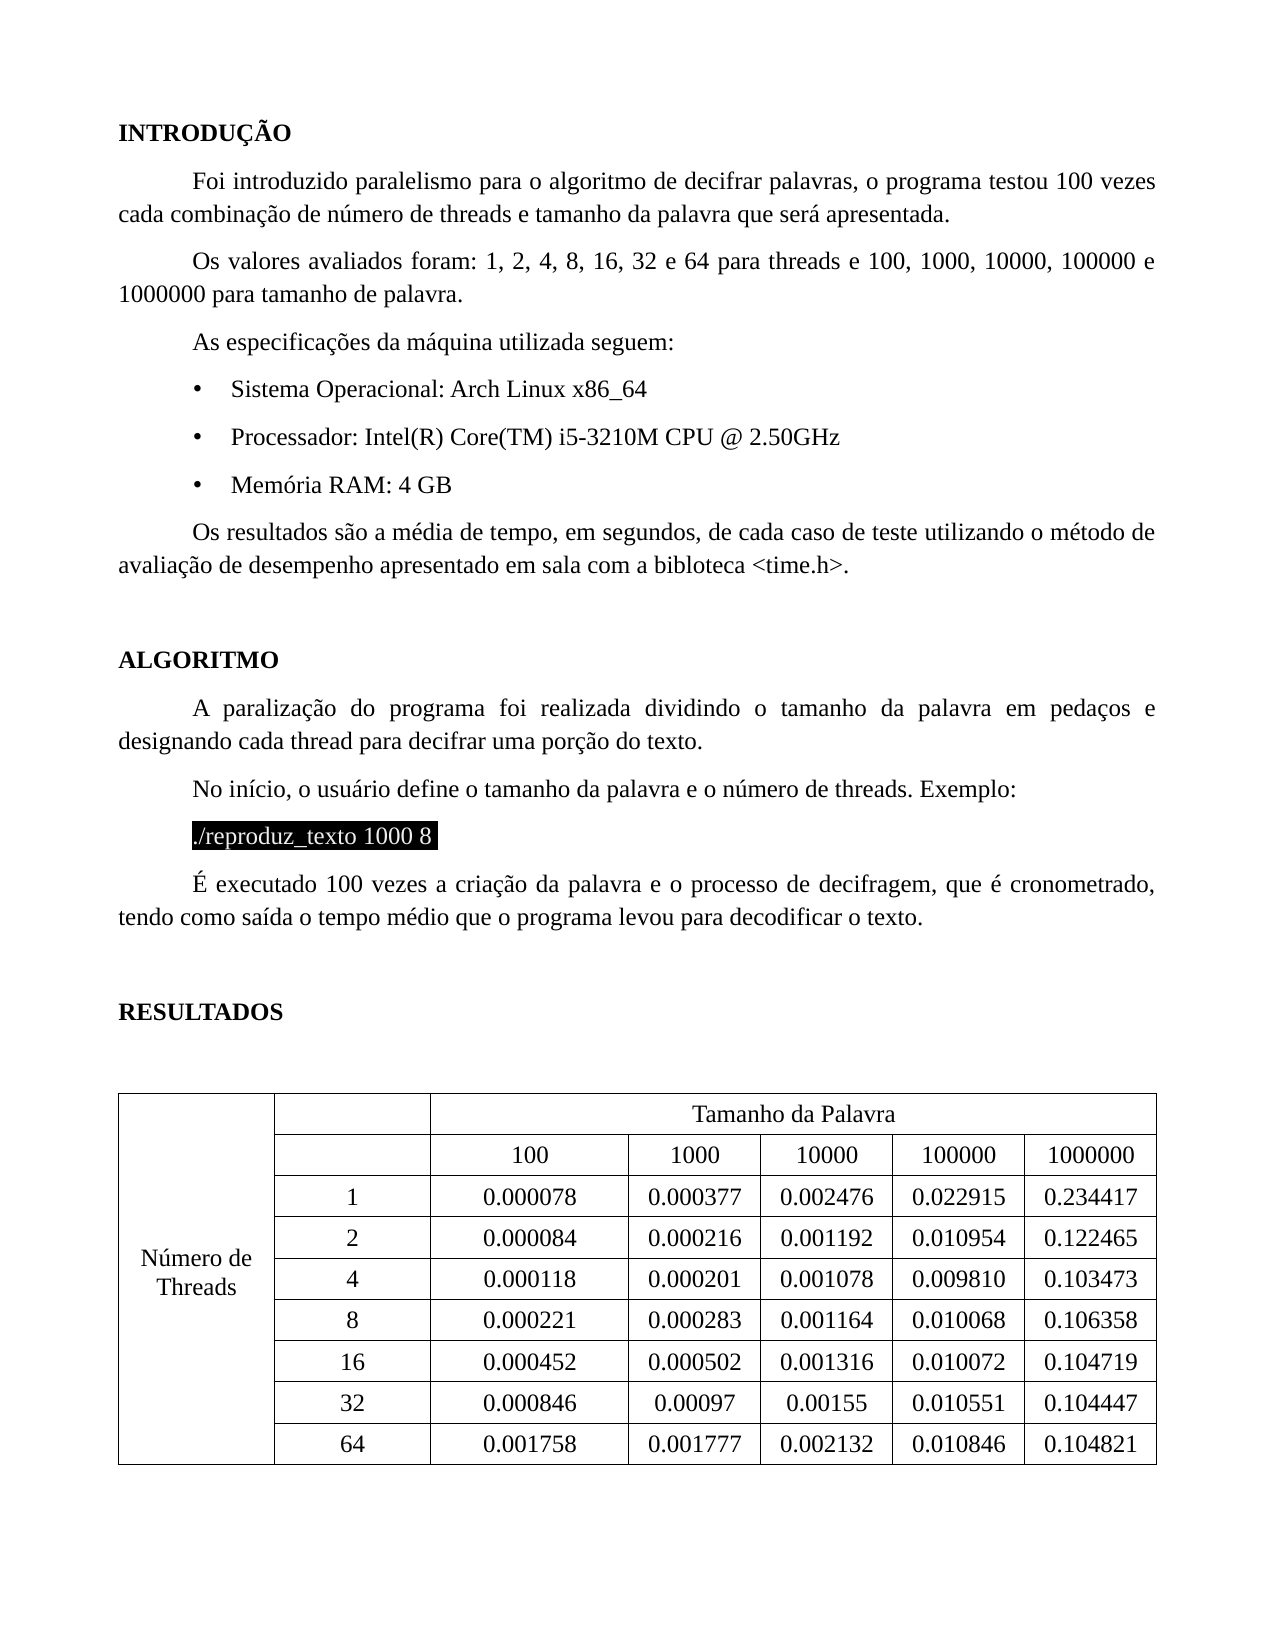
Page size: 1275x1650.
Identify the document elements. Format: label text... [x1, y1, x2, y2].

table_cell 0.001078 [761, 1259, 892, 1299]
table_cell 100000 [893, 1135, 1024, 1175]
table_cell 0.000084 [431, 1217, 628, 1257]
text Foi introduzido paralelismo para o algoritmo de decifrar palavras, o programa testou 100 vezes cada combinação de número de threads e tamanho da palavra que será apresentada. [118, 166, 1157, 227]
table_cell 0.001164 [761, 1300, 892, 1340]
table_cell 0.122465 [1025, 1217, 1156, 1257]
table_cell 0.00097 [629, 1382, 760, 1422]
table_cell 10000 [761, 1135, 892, 1175]
table_cell 0.010072 [893, 1341, 1024, 1381]
text A paralização do programa foi realizada dividindo o tamanho da palavra em pedaços e designando cada thread para decifrar uma porção do texto. [118, 693, 1157, 755]
table_cell 0.022915 [893, 1176, 1024, 1216]
table_cell 0.000502 [629, 1341, 760, 1381]
table_cell [275, 1135, 430, 1175]
text Os resultados são a média de tempo, em segundos, de cada caso de teste utilizando o método de avaliação de desempenho apresentado em sala com a bibloteca <time.h>. [118, 517, 1157, 579]
table_cell 0.00155 [761, 1382, 892, 1422]
table_cell 0.002132 [761, 1424, 892, 1464]
table_cell 8 [275, 1300, 430, 1340]
table_cell 0.010068 [893, 1300, 1024, 1340]
table_cell 0.000118 [431, 1259, 628, 1299]
table_cell 1000000 [1025, 1135, 1156, 1175]
table_cell 0.104719 [1025, 1341, 1156, 1381]
text Os valores avaliados foram: 1, 2, 4, 8, 16, 32 e 64 para threads e 100, 1000, 10000, 100000 e 1000000 para tamanho de palavra. [118, 246, 1157, 308]
table_cell 0.000377 [629, 1176, 760, 1216]
table_cell 0.104447 [1025, 1382, 1156, 1422]
table_cell 0.009810 [893, 1259, 1024, 1299]
table_header Número de Threads [119, 1094, 274, 1464]
table_cell 0.010954 [893, 1217, 1024, 1257]
table_cell 2 [275, 1217, 430, 1257]
table_cell 0.010551 [893, 1382, 1024, 1422]
table_header Tamanho da Palavra [431, 1094, 1156, 1134]
list Sistema Operacional: Arch Linux x86_64 [193, 374, 1157, 403]
table_cell 0.000221 [431, 1300, 628, 1340]
table_cell 0.001192 [761, 1217, 892, 1257]
table_cell 64 [275, 1424, 430, 1464]
table_cell 0.234417 [1025, 1176, 1156, 1216]
table_cell 0.103473 [1025, 1259, 1156, 1299]
table_cell 0.000283 [629, 1300, 760, 1340]
table_cell 4 [275, 1259, 430, 1299]
list Memória RAM: 4 GB [193, 470, 1157, 498]
table_cell 16 [275, 1341, 430, 1381]
table_cell 0.001777 [629, 1424, 760, 1464]
table_cell 0.000846 [431, 1382, 628, 1422]
table_cell 100 [431, 1135, 628, 1175]
table_cell 0.001758 [431, 1424, 628, 1464]
text As especificações da máquina utilizada seguem: [118, 327, 1157, 356]
table_cell 0.000216 [629, 1217, 760, 1257]
table_cell 0.002476 [761, 1176, 892, 1216]
text No início, o usuário define o tamanho da palavra e o número de threads. Exemplo: [118, 774, 1157, 803]
table_cell 0.000201 [629, 1259, 760, 1299]
table_cell 0.010846 [893, 1424, 1024, 1464]
table_cell 1 [275, 1176, 430, 1216]
text ALGORITMO [118, 646, 1157, 674]
table_cell 1000 [629, 1135, 760, 1175]
text ./reproduz_texto 1000 8 [118, 821, 1157, 850]
table_header [275, 1094, 430, 1134]
table_cell 32 [275, 1382, 430, 1422]
table_cell 0.106358 [1025, 1300, 1156, 1340]
list Processador: Intel(R) Core(TM) i5-3210M CPU @ 2.50GHz [193, 422, 1157, 451]
text RESULTADOS [118, 997, 1157, 1026]
table_cell 0.000078 [431, 1176, 628, 1216]
table_cell 0.000452 [431, 1341, 628, 1381]
table_cell 0.104821 [1025, 1424, 1156, 1464]
text É executado 100 vezes a criação da palavra e o processo de decifragem, que é cronometrado, tendo como saída o tempo médio que o programa levou para decodificar o texto. [118, 869, 1157, 931]
table_cell 0.001316 [761, 1341, 892, 1381]
text INTRODUÇÃO [118, 118, 1157, 147]
